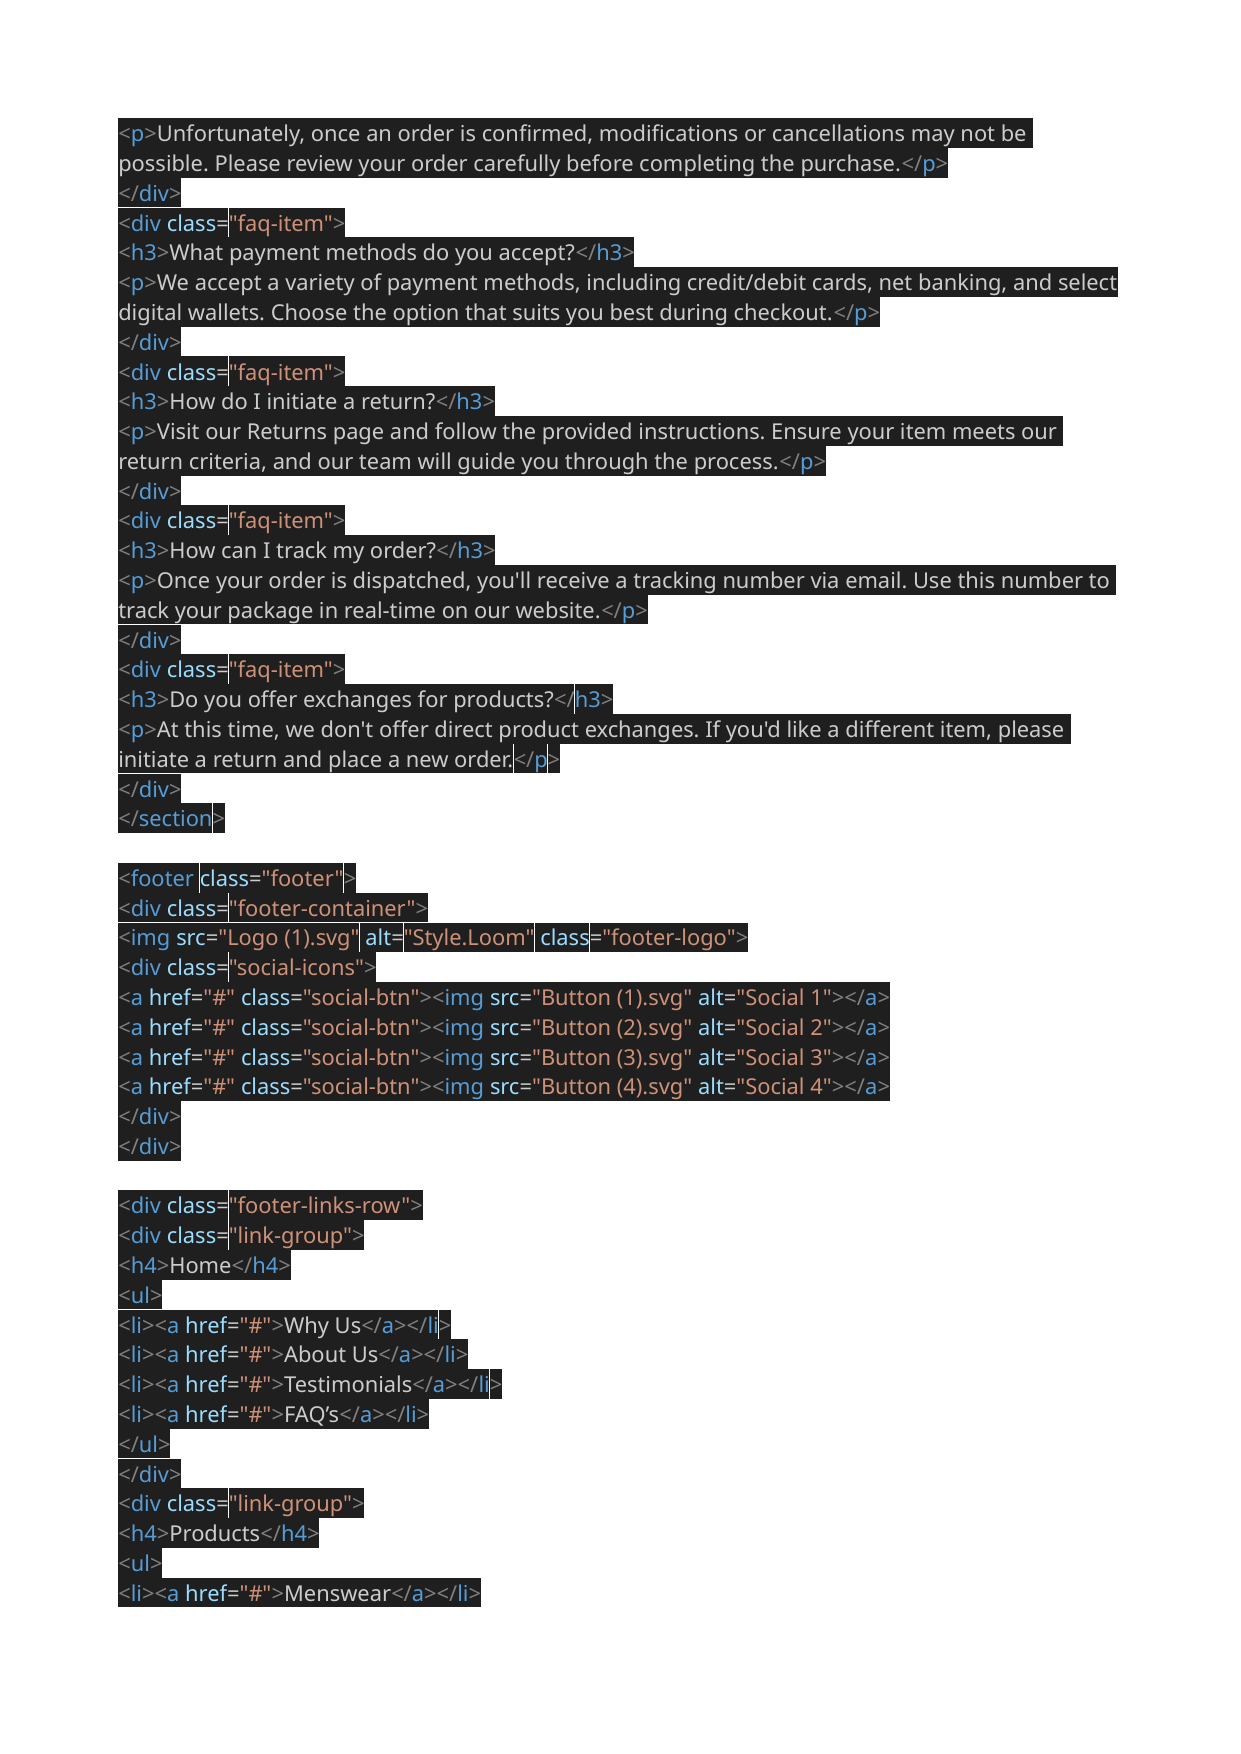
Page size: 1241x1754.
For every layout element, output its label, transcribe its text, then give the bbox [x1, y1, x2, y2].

text <div class="footer-container"> [118, 893, 1122, 922]
text </div> [118, 1458, 1122, 1488]
text <li><a href="#">Why Us</a></li> [118, 1309, 1122, 1339]
text </div> [118, 1131, 1122, 1161]
text <ul> [118, 1280, 1122, 1309]
text <a href="#" class="social-btn"><img src="Button (1).svg" alt="Social 1"></a> [118, 982, 1122, 1012]
text </div> [118, 1101, 1122, 1131]
text <h3>Do you offer exchanges for products?</h3> [118, 684, 1122, 714]
text <li><a href="#">FAQ’s</a></li> [118, 1399, 1122, 1429]
text <li><a href="#">Menswear</a></li> [118, 1578, 1122, 1607]
text <a href="#" class="social-btn"><img src="Button (3).svg" alt="Social 3"></a> [118, 1042, 1122, 1071]
text <h3>How do I initiate a return?</h3> [118, 386, 1122, 416]
text </ul> [118, 1429, 1122, 1458]
text <div class="faq-item"> [118, 654, 1122, 684]
text <div class="link-group"> [118, 1488, 1122, 1518]
text <h4>Home</h4> [118, 1250, 1122, 1280]
text <footer class="footer"> [118, 863, 1122, 893]
text <p>Once your order is dispatched, you'll receive a tracking number via email. Use this number to track your package in real-time on our website.</p> [118, 565, 1122, 624]
text <div class="footer-links-row"> [118, 1190, 1122, 1220]
text <div class="link-group"> [118, 1220, 1122, 1250]
text <div class="faq-item"> [118, 505, 1122, 535]
text <h3>How can I track my order?</h3> [118, 535, 1122, 565]
text <p>Unfortunately, once an order is confirmed, modifications or cancellations may not be possible. Please review your order carefully before completing the purchase.</p> [118, 118, 1122, 178]
text <li><a href="#">About Us</a></li> [118, 1339, 1122, 1369]
text <div class="faq-item"> [118, 356, 1122, 386]
text <p>At this time, we don't offer direct product exchanges. If you'd like a different item, please initiate a return and place a new order.</p> [118, 714, 1122, 773]
text <p>Visit our Returns page and follow the provided instructions. Ensure your item meets our return criteria, and our team will guide you through the process.</p> [118, 416, 1122, 476]
text <img src="Logo (1).svg" alt="Style.Loom" class="footer-logo"> [118, 922, 1122, 952]
text <h3>What payment methods do you accept?</h3> [118, 237, 1122, 267]
text <h4>Products</h4> [118, 1518, 1122, 1548]
text <p>We accept a variety of payment methods, including credit/debit cards, net banking, and select digital wallets. Choose the option that suits you best during checkout.</p> [118, 267, 1122, 327]
text </div> [118, 178, 1122, 207]
text <a href="#" class="social-btn"><img src="Button (2).svg" alt="Social 2"></a> [118, 1012, 1122, 1042]
text <li><a href="#">Testimonials</a></li> [118, 1369, 1122, 1399]
text <a href="#" class="social-btn"><img src="Button (4).svg" alt="Social 4"></a> [118, 1071, 1122, 1101]
text </div> [118, 327, 1122, 356]
text </div> [118, 624, 1122, 654]
text </section> [118, 803, 1122, 833]
text </div> [118, 476, 1122, 505]
text </div> [118, 773, 1122, 803]
text <div class="faq-item"> [118, 207, 1122, 237]
text <div class="social-icons"> [118, 952, 1122, 982]
text <ul> [118, 1548, 1122, 1578]
